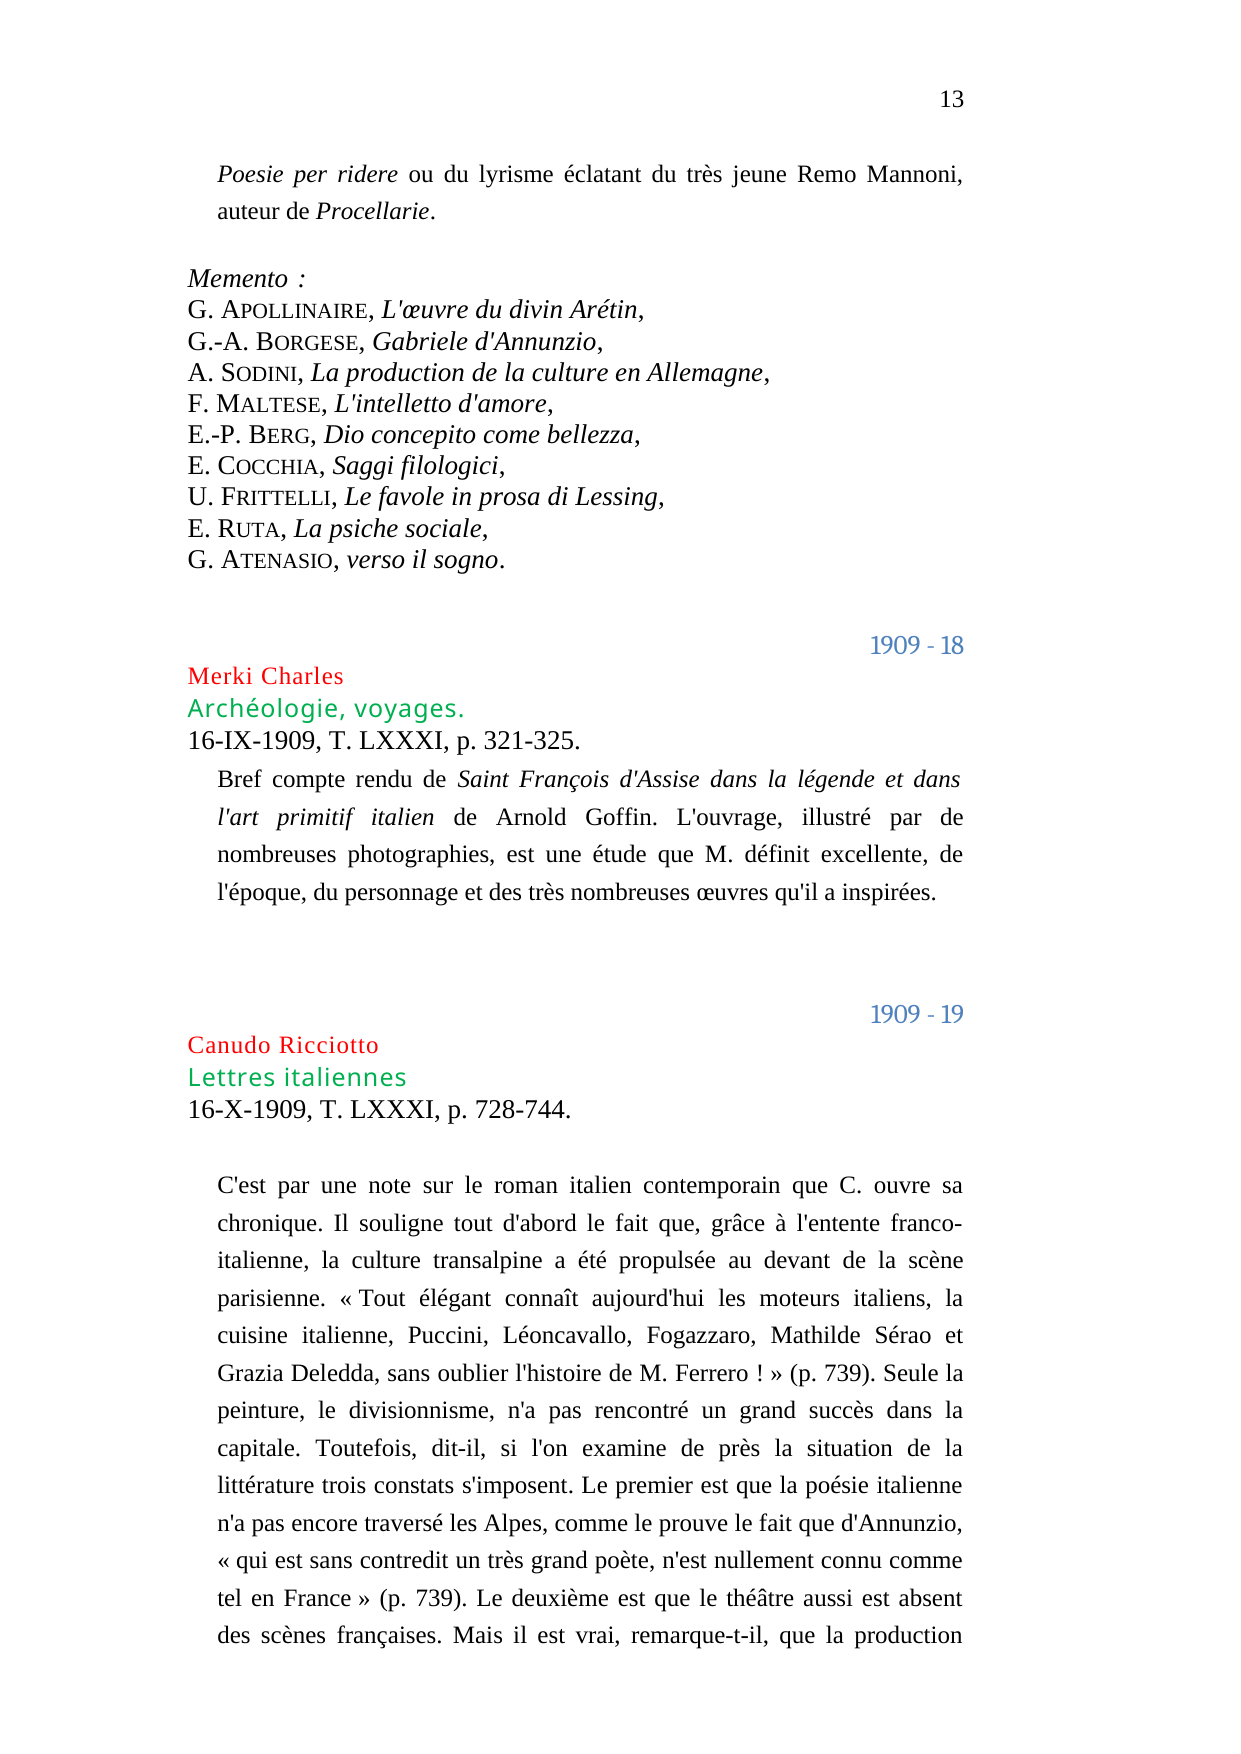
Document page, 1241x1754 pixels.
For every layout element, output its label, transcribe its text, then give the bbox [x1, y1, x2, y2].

text A. Sodini, La production de la culture en Allemagne, [187, 356, 1131, 387]
text C'est par une note sur le roman italien contemporain que C. ouvre sa chronique. Il souligne tout d'abord le fait que, grâce à l'entente franco-italienne, la culture transalpine a été propulsée au devant de la scène parisienne. « Tout élégant connaît aujourd'hui les moteurs italiens, la cuisine italienne, Puccini, Léoncavallo, Fogazzaro, Mathilde Sérao et Grazia Deledda, sans oublier l'histoire de M. Ferrero ! » (p. 739). Seule la peinture, le divisionnisme, n'a pas rencontré un grand succès dans la capitale. Toutefois, dit-il, si l'on examine de près la situation de la littérature trois constats s'imposent. Le premier est que la poésie italienne n'a pas encore traversé les Alpes, comme le prouve le fait que d'Annunzio, « qui est sans contredit un très grand poète, n'est nullement connu comme tel en France » (p. 739). Le deuxième est que le théâtre aussi est absent des scènes françaises. Mais il est vrai, remarque-t-il, que la production [217, 1162, 964, 1649]
text G. Apollinaire, L'œuvre du divin Arétin, [187, 294, 1131, 325]
text Lettres italiennes [187, 1059, 1053, 1093]
subtitle 1909 - 18 [217, 624, 964, 661]
text Archéologie, voyages. [187, 690, 1053, 724]
text U. Frittelli, Le favole in prosa di Lessing, [187, 481, 1131, 512]
text Canudo Ricciotto [187, 1030, 1053, 1059]
text G.-A. Borgese, Gabriele d'Annunzio, [187, 325, 1131, 356]
text F. Maltese, L'intelletto d'amore, [187, 387, 1131, 418]
text Poesie per ridere ou du lyrisme éclatant du très jeune Remo Mannoni, auteur de Procellarie. [217, 150, 964, 225]
text 16-X-1909, T. LXXXI, p. 728-744. [187, 1093, 1131, 1124]
text Bref compte rendu de Saint François d'Assise dans la légende et dans l'art primitif italien de Arnold Goffin. L'ouvrage, illustré par de nombreuses photographies, est une étude que M. définit excellente, de l'époque, du personnage et des très nombreuses œuvres qu'il a inspirées. [217, 755, 964, 905]
text Merki Charles [187, 661, 1053, 690]
text E. Cocchia, Saggi filologici, [187, 449, 1131, 481]
text 16-IX-1909, T. LXXXI, p. 321-325. [187, 724, 1131, 755]
text E.-P. Berg, Dio concepito come bellezza, [187, 418, 1131, 449]
text E. Ruta, La psiche sociale, [187, 512, 1131, 543]
subtitle 1909 - 19 [217, 993, 964, 1030]
text G. Atenasio, verso il sogno. [187, 543, 1131, 574]
text Memento : [187, 262, 1131, 294]
